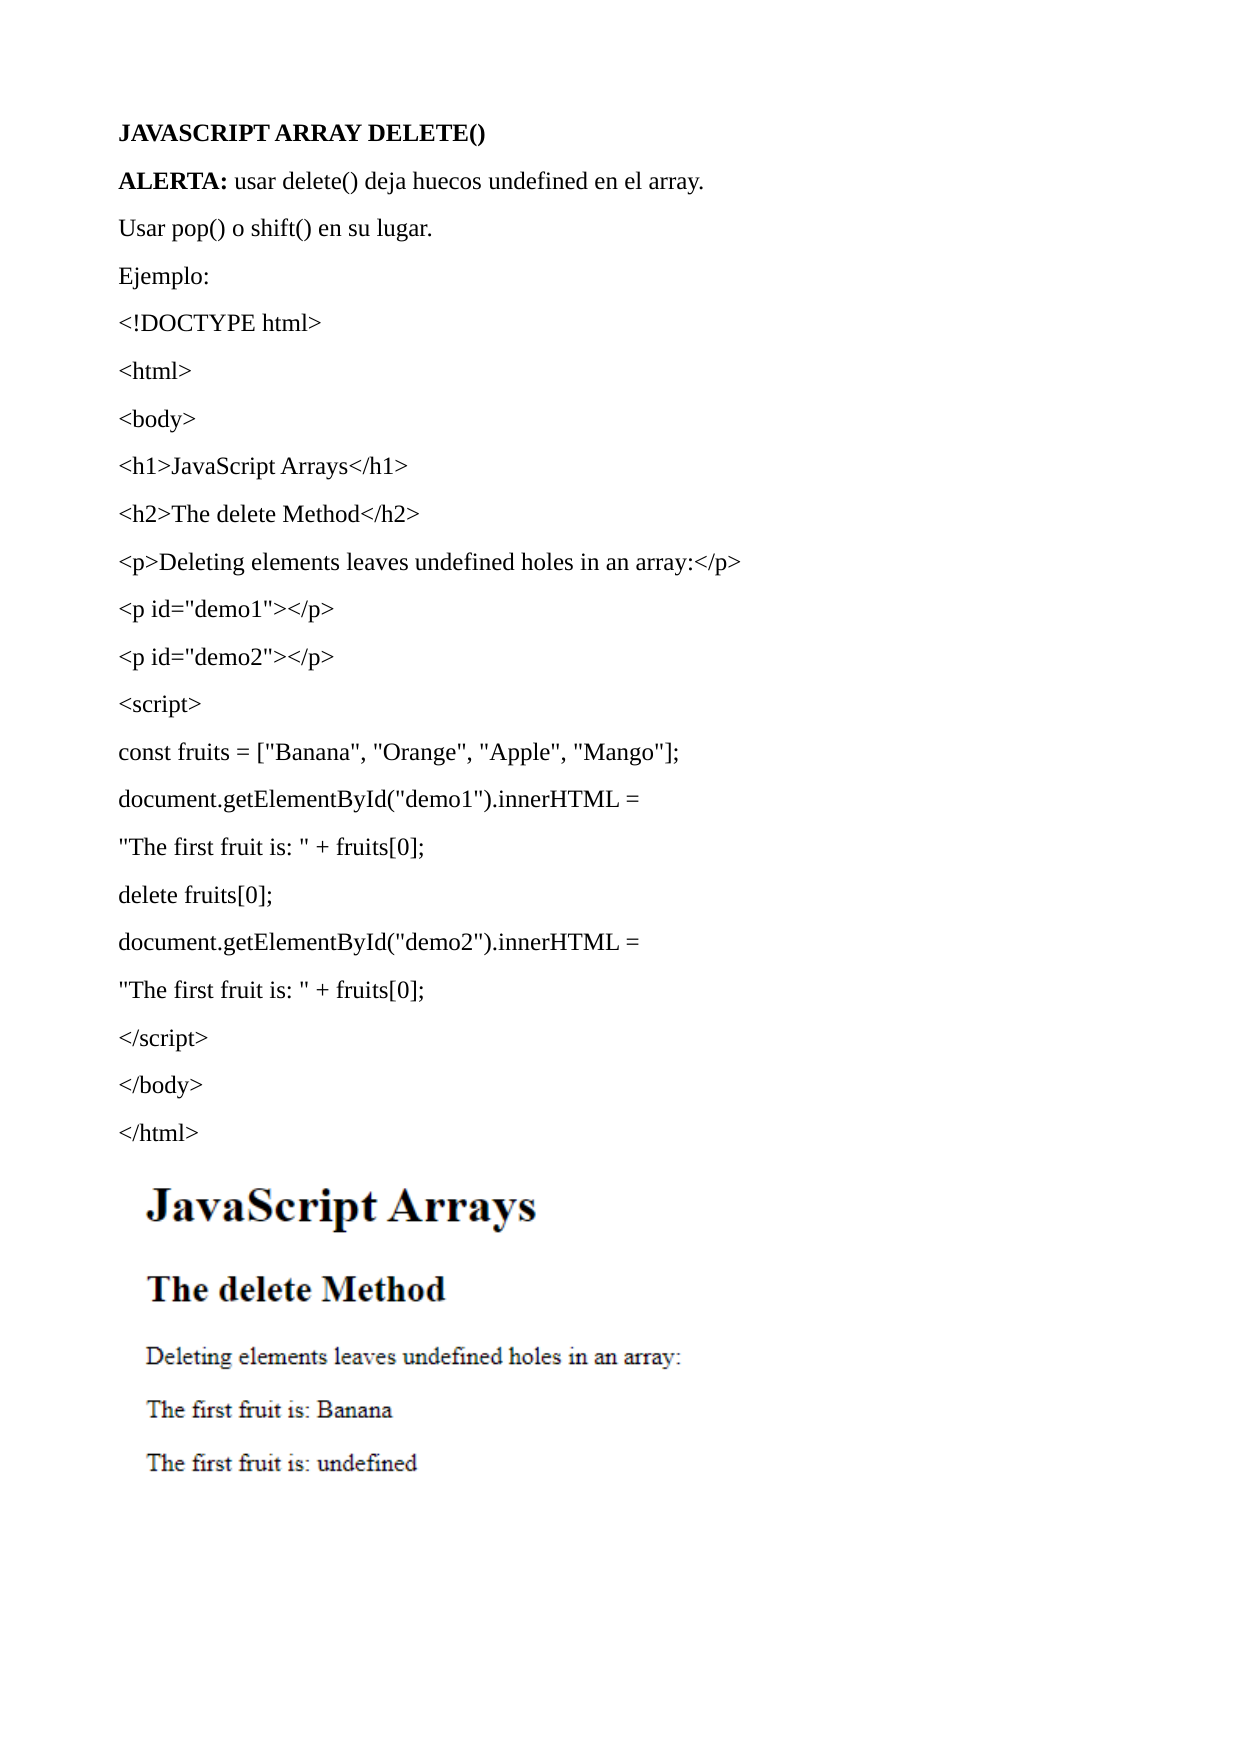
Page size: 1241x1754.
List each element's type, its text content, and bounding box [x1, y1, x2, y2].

text const fruits = ["Banana", "Orange", "Apple", "Mango"]; [118, 737, 1122, 766]
text </html> [118, 1118, 1122, 1147]
text </body> [118, 1070, 1122, 1099]
text ALERTA: usar delete() deja huecos undefined en el array. [118, 166, 1122, 194]
text <h1>JavaScript Arrays</h1> [118, 451, 1122, 480]
text </script> [118, 1023, 1122, 1051]
text <p id="demo1"></p> [118, 594, 1122, 623]
text "The first fruit is: " + fruits[0]; [118, 832, 1122, 861]
text document.getElementById("demo1").innerHTML = [118, 784, 1122, 813]
text <script> [118, 689, 1122, 718]
text <body> [118, 404, 1122, 432]
text Usar pop() o shift() en su lugar. [118, 213, 1122, 242]
text JAVASCRIPT ARRAY DELETE() [118, 118, 1122, 147]
picture [137, 1176, 700, 1487]
text <html> [118, 356, 1122, 385]
text <h2>The delete Method</h2> [118, 499, 1122, 528]
text <!DOCTYPE html> [118, 308, 1122, 337]
text delete fruits[0]; [118, 880, 1122, 908]
text <p id="demo2"></p> [118, 642, 1122, 671]
text document.getElementById("demo2").innerHTML = [118, 927, 1122, 956]
text "The first fruit is: " + fruits[0]; [118, 975, 1122, 1004]
text Ejemplo: [118, 261, 1122, 290]
text <p>Deleting elements leaves undefined holes in an array:</p> [118, 547, 1122, 575]
